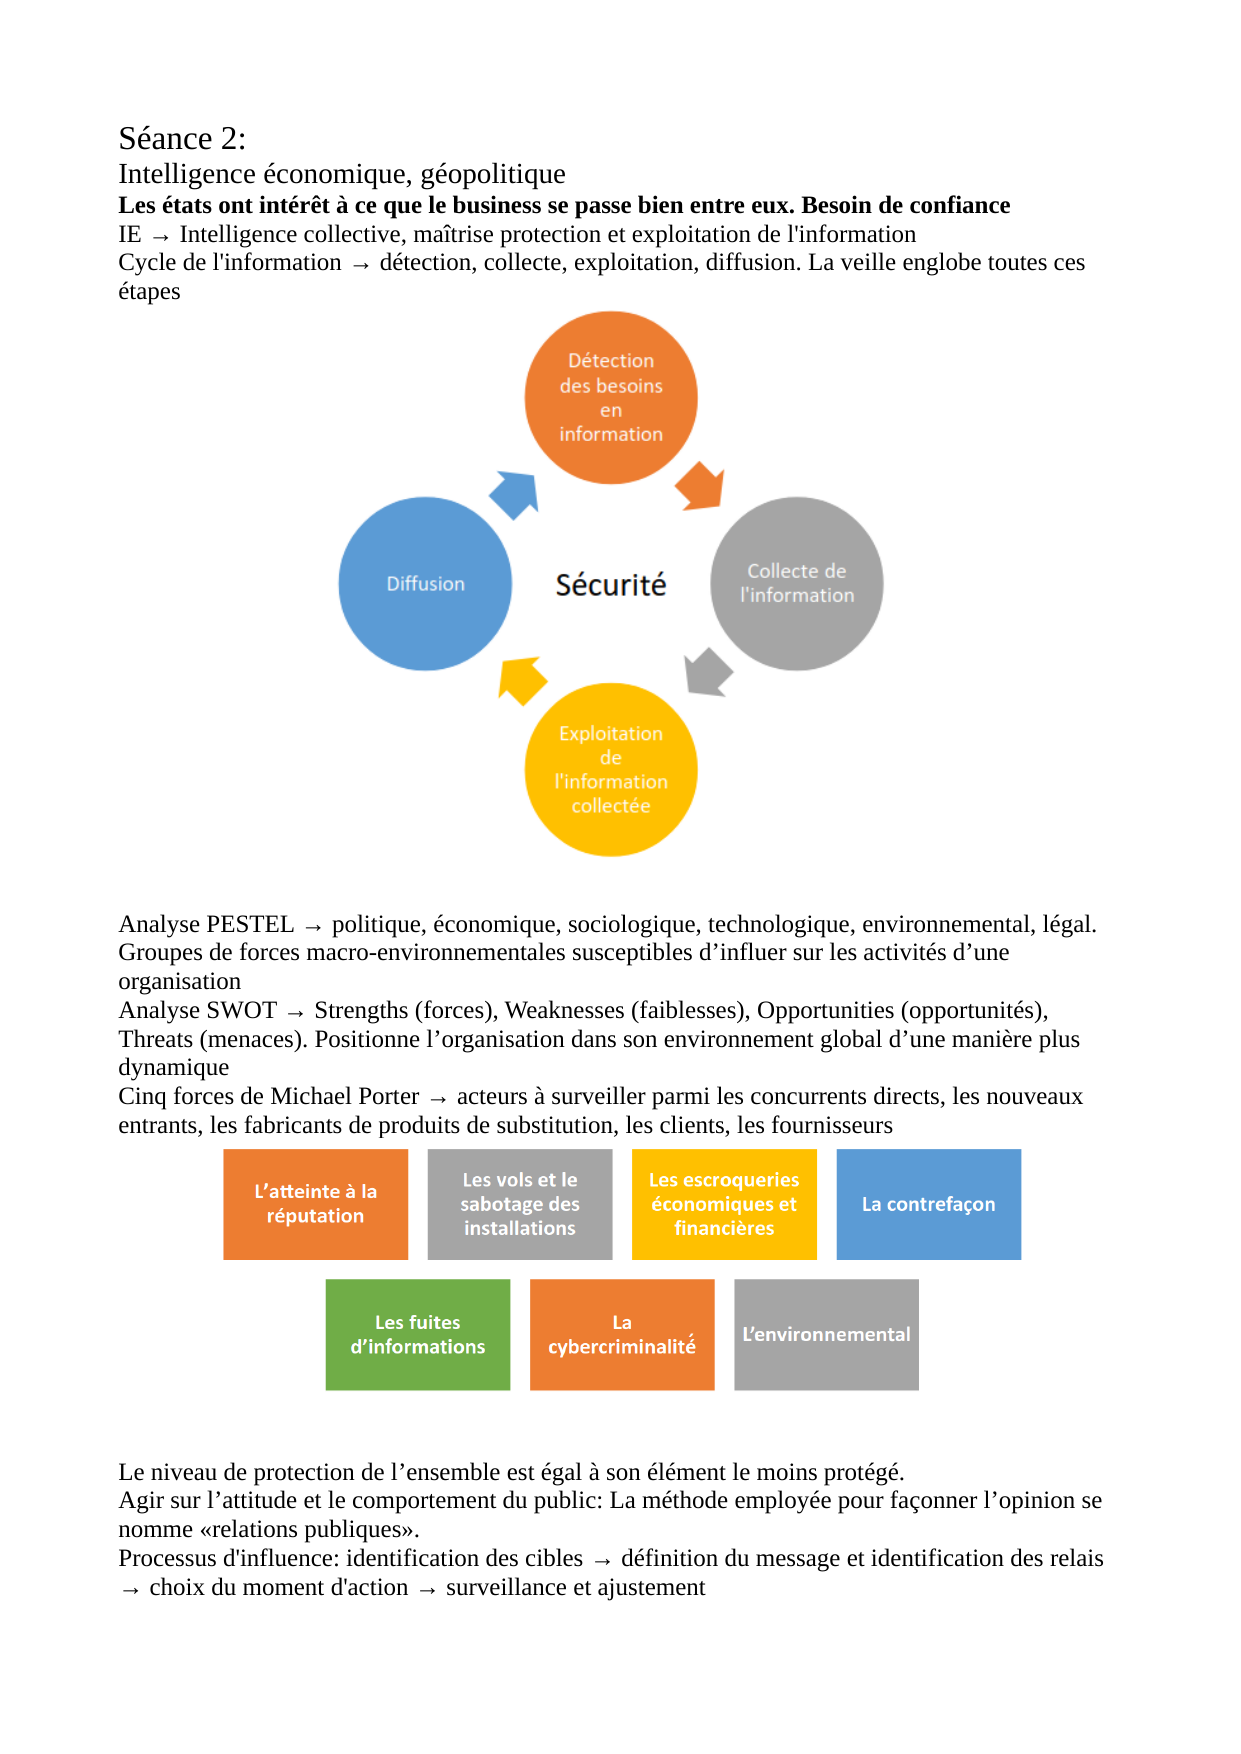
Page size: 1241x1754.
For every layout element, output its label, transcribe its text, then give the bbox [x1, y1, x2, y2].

text Cinq forces de Michael Porter → acteurs à surveiller parmi les concurrents directs, les nouveaux entrants, les fabricants de produits de substitution, les clients, les fournisseurs [118, 1081, 1122, 1139]
text Les états ont intérêt à ce que le business se passe bien entre eux. Besoin de confiance [118, 190, 1122, 219]
text Analyse SWOT → Strengths (forces), Weaknesses (faiblesses), Opportunities (opportunités), Threats (menaces). Positionne l’organisation dans son environnement global d’une manière plus dynamique [118, 995, 1122, 1081]
text Intelligence économique, géopolitique [118, 156, 1122, 190]
picture [210, 1138, 1030, 1400]
picture [329, 305, 912, 871]
text Agir sur l’attitude et le comportement du public: La méthode employée pour façonner l’opinion se nomme «relations publiques». [118, 1486, 1122, 1543]
text Analyse PESTEL → politique, économique, sociologique, technologique, environnemental, légal. Groupes de forces macro-environnementales susceptibles d’influer sur les activités d’une organisation [118, 909, 1122, 995]
text Cycle de l'information → détection, collecte, exploitation, diffusion. La veille englobe toutes ces étapes [118, 247, 1122, 305]
text Séance 2: [118, 118, 1122, 156]
text Processus d'influence: identification des cibles → définition du message et identification des relais → choix du moment d'action → surveillance et ajustement [118, 1543, 1122, 1601]
text IE → Intelligence collective, maîtrise protection et exploitation de l'information [118, 219, 1122, 247]
text Le niveau de protection de l’ensemble est égal à son élément le moins protégé. [118, 1457, 1122, 1486]
